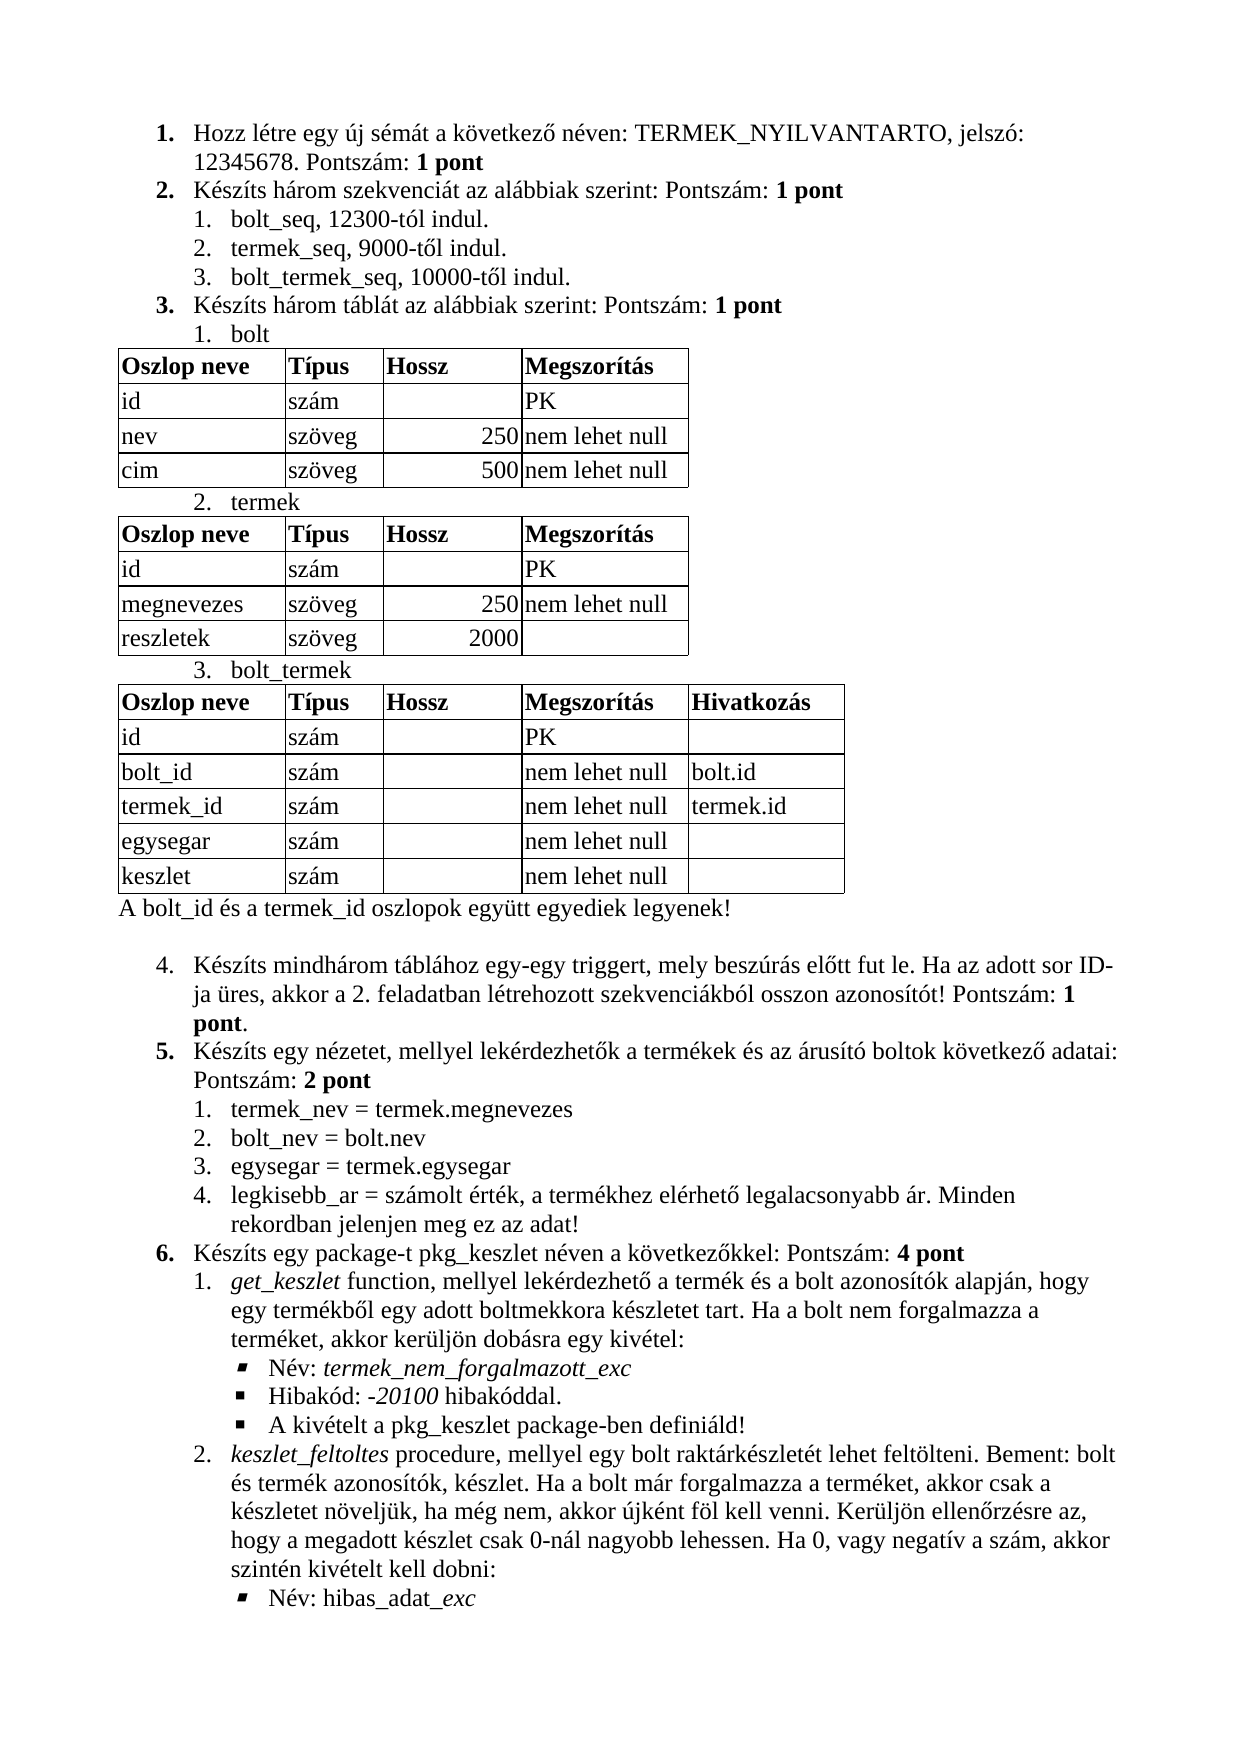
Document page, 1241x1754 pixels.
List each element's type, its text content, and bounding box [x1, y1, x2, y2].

list Készíts három szekvenciát az alábbiak szerint: Pontszám: 1 pont [156, 176, 1122, 204]
list Készíts egy package-t pkg_keszlet néven a következőkkel: Pontszám: 4 pont [156, 1238, 1122, 1266]
table_cell 2000 [384, 621, 521, 655]
list keszlet_feltoltes procedure, mellyel egy bolt raktárkészletét lehet feltölteni. Bement: bolt és termék azonosítók, készlet. Ha a bolt már forgalmazza a terméket, akkor csak a készletet növeljük, ha még nem, akkor újként föl kell venni. Kerüljön ellenőrzésre az, hogy a megadott készlet csak 0-nál nagyobb lehessen. Ha 0, vagy negatív a szám, akkor szintén kivételt kell dobni: [193, 1439, 1122, 1583]
table_cell termek.id [689, 789, 844, 823]
table_cell szám [286, 824, 383, 858]
table_cell 250 [384, 587, 521, 620]
table_cell termek_id [119, 789, 285, 823]
list egysegar = termek.egysegar [193, 1151, 1122, 1180]
table_cell [689, 720, 844, 753]
list Készíts egy nézetet, mellyel lekérdezhetők a termékek és az árusító boltok következő adatai: Pontszám: 2 pont [156, 1036, 1122, 1094]
table_cell [384, 384, 521, 418]
table_cell id [119, 552, 285, 585]
table_cell PK [523, 720, 688, 753]
table_header Hossz [384, 349, 521, 383]
table_cell nev [119, 419, 285, 452]
list termek_nev = termek.megnevezes [193, 1094, 1122, 1123]
table_cell szöveg [286, 587, 383, 620]
list bolt_termek [193, 655, 1122, 684]
table_cell szám [286, 789, 383, 823]
table_header Hossz [384, 517, 521, 551]
table_cell [689, 824, 844, 858]
list Készíts mindhárom táblához egy-egy triggert, mely beszúrás előtt fut le. Ha az adott sor ID-ja üres, akkor a 2. feladatban létrehozott szekvenciákból osszon azonosítót! Pontszám: 1 pont. [156, 950, 1122, 1036]
table_cell nem lehet null [523, 789, 688, 823]
table_cell [384, 755, 521, 788]
table_header Hivatkozás [689, 685, 844, 719]
table_cell 250 [384, 419, 521, 452]
list A kivételt a pkg_keszlet package-ben definiáld! [231, 1410, 1122, 1439]
table_cell egysegar [119, 824, 285, 858]
table_cell [384, 720, 521, 753]
table_cell [523, 621, 688, 655]
list Hozz létre egy új sémát a következő néven: TERMEK_NYILVANTARTO, jelszó: 12345678. Pontszám: 1 pont [156, 118, 1122, 176]
table_cell [384, 859, 521, 893]
list legkisebb_ar = számolt érték, a termékhez elérhető legalacsonyabb ár. Minden rekordban jelenjen meg ez az adat! [193, 1180, 1122, 1238]
table_cell szám [286, 720, 383, 753]
table_header Oszlop neve [119, 349, 285, 383]
table_cell szám [286, 384, 383, 418]
table_cell PK [523, 384, 688, 418]
table_cell szám [286, 859, 383, 893]
table_header Megszorítás [523, 685, 688, 719]
list bolt_termek_seq, 10000-től indul. [193, 262, 1122, 291]
table_header Oszlop neve [119, 685, 285, 719]
list bolt_seq, 12300-tól indul. [193, 204, 1122, 233]
list Név: termek_nem_forgalmazott_exc [231, 1353, 1122, 1381]
table_header Hossz [384, 685, 521, 719]
table_header Megszorítás [523, 517, 688, 551]
table_cell szöveg [286, 419, 383, 452]
table_cell [384, 789, 521, 823]
table_cell [384, 552, 521, 585]
table_cell keszlet [119, 859, 285, 893]
table_header Megszorítás [523, 349, 688, 383]
table_cell id [119, 384, 285, 418]
table_cell nem lehet null [523, 454, 688, 487]
list Hibakód: -20100 hibakóddal. [231, 1381, 1122, 1410]
table_cell szám [286, 552, 383, 585]
list bolt [193, 319, 1122, 348]
table_header Típus [286, 349, 383, 383]
table_cell nem lehet null [523, 755, 688, 788]
table_cell szöveg [286, 621, 383, 655]
table_cell nem lehet null [523, 419, 688, 452]
table_cell bolt.id [689, 755, 844, 788]
table_cell szöveg [286, 454, 383, 487]
table_cell nem lehet null [523, 859, 688, 893]
text A bolt_id és a termek_id oszlopok együtt egyediek legyenek! [118, 893, 1122, 921]
list termek [193, 487, 1122, 516]
table_cell cim [119, 454, 285, 487]
list termek_seq, 9000-től indul. [193, 233, 1122, 262]
list get_keszlet function, mellyel lekérdezhető a termék és a bolt azonosítók alapján, hogy egy termékből egy adott boltmekkora készletet tart. Ha a bolt nem forgalmazza a terméket, akkor kerüljön dobásra egy kivétel: [193, 1266, 1122, 1353]
list Készíts három táblát az alábbiak szerint: Pontszám: 1 pont [156, 291, 1122, 319]
list Név: hibas_adat_exc [231, 1583, 1122, 1611]
table_cell nem lehet null [523, 587, 688, 620]
table_cell bolt_id [119, 755, 285, 788]
table_header Típus [286, 517, 383, 551]
table_cell id [119, 720, 285, 753]
table_cell megnevezes [119, 587, 285, 620]
table_cell [384, 824, 521, 858]
table_cell [689, 859, 844, 893]
table_header Oszlop neve [119, 517, 285, 551]
table_cell PK [523, 552, 688, 585]
table_cell nem lehet null [523, 824, 688, 858]
table_header Típus [286, 685, 383, 719]
table_cell szám [286, 755, 383, 788]
table_cell 500 [384, 454, 521, 487]
table_cell reszletek [119, 621, 285, 655]
list bolt_nev = bolt.nev [193, 1123, 1122, 1151]
